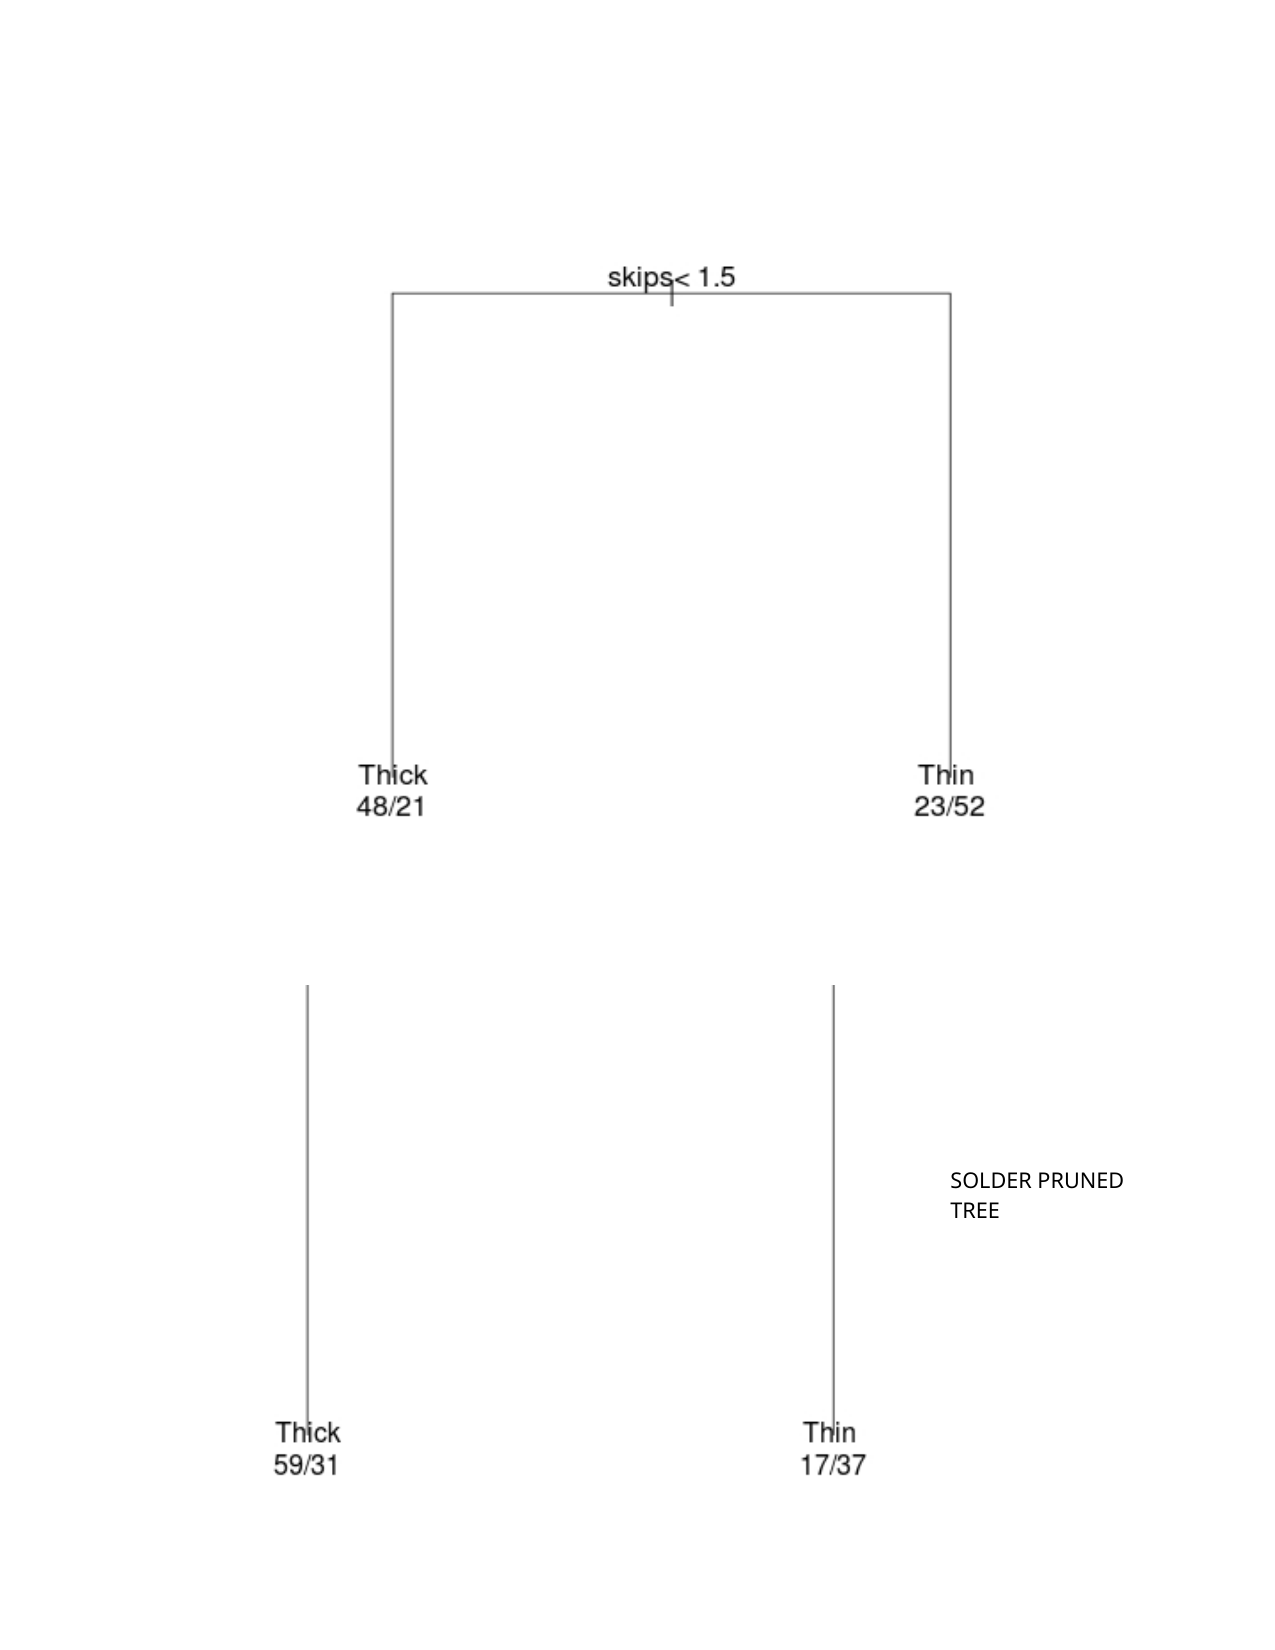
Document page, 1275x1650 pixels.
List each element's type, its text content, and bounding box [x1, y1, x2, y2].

picture [126, 118, 1075, 1650]
text SOLDER PRUNED TREE [951, 1166, 1157, 1224]
text [118, 1166, 126, 1224]
